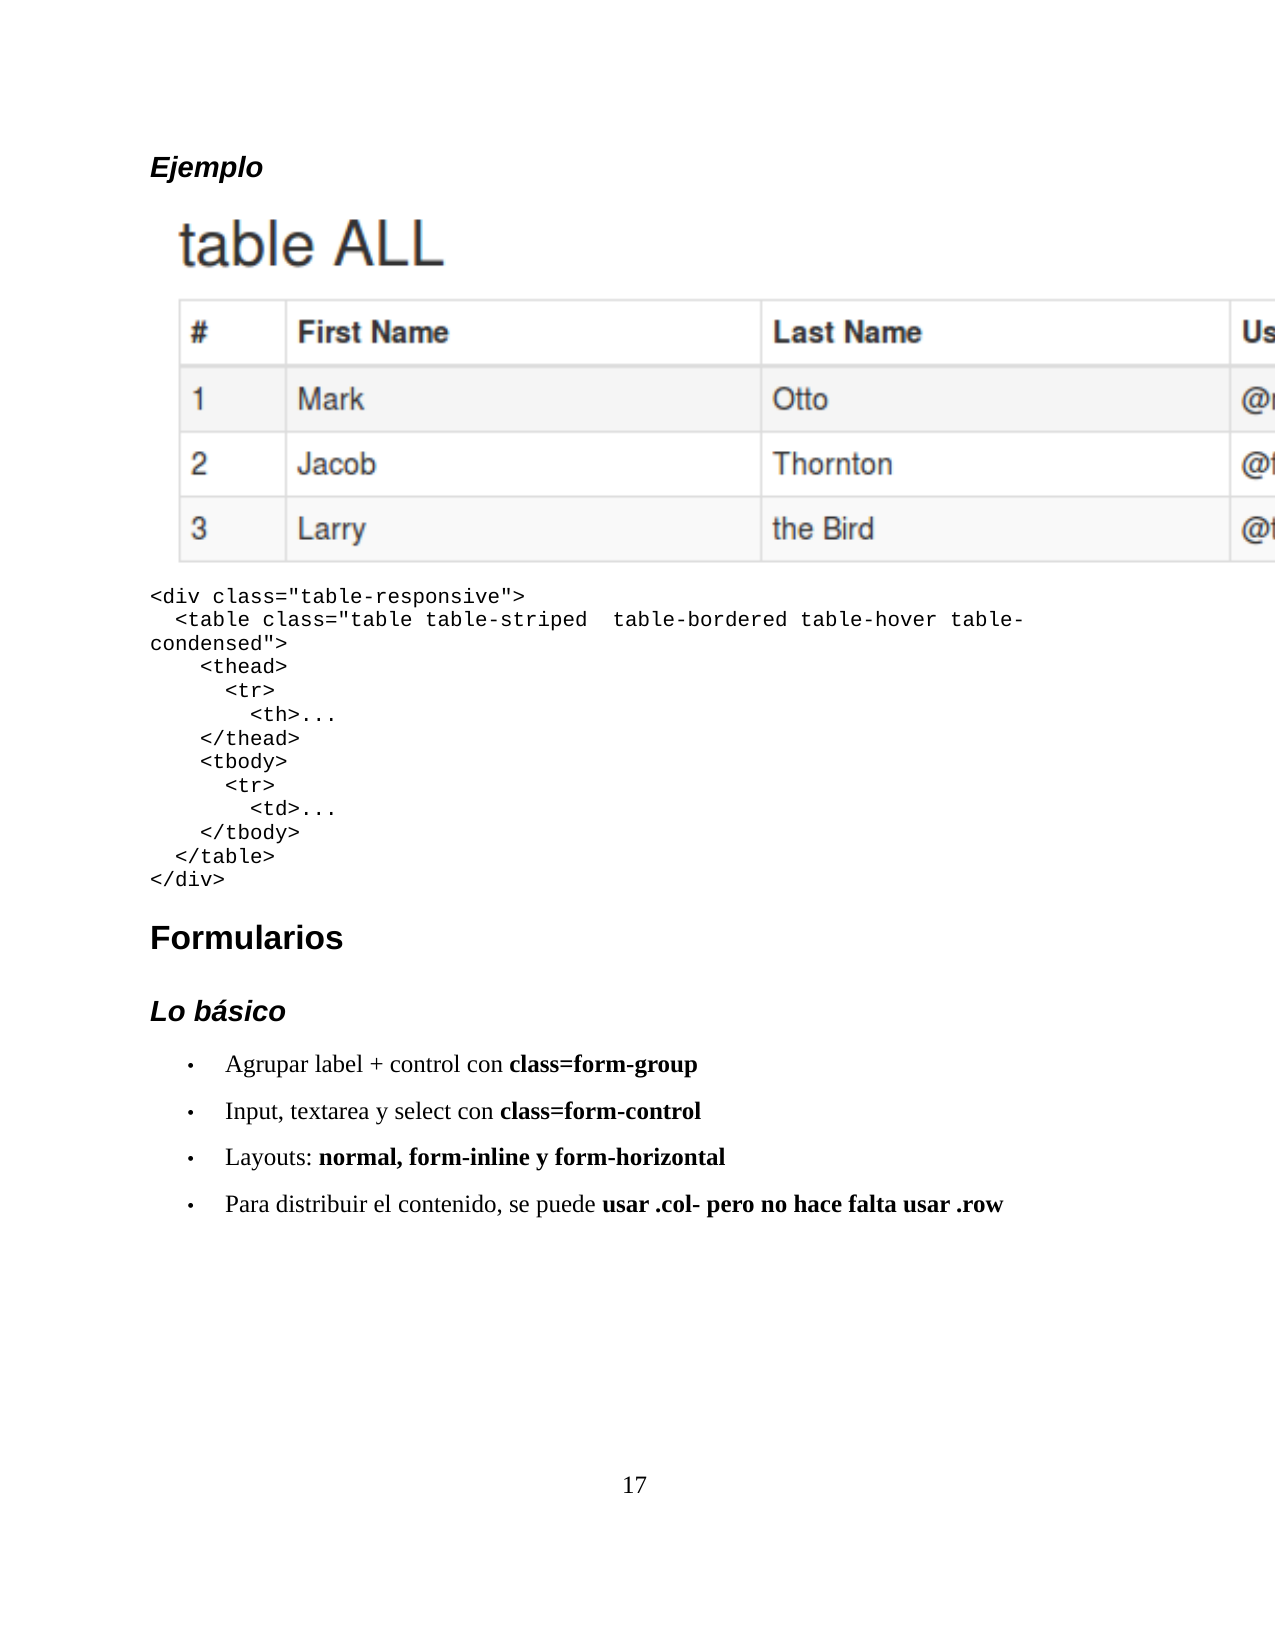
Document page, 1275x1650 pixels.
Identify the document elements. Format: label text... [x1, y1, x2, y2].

text <tr> [150, 775, 1125, 798]
text <td>... [150, 798, 1125, 822]
list Para distribuir el contenido, se puede usar .col- pero no hace falta usar .row [187, 1189, 1125, 1218]
text <th>... [150, 704, 1125, 727]
list Agrupar label + control con class=form-group [187, 1049, 1125, 1078]
text </table> [150, 846, 1125, 869]
text </tbody> [150, 822, 1125, 846]
text </thead> [150, 727, 1125, 751]
picture [150, 196, 1275, 586]
list Input, textarea y select con class=form-control [187, 1096, 1125, 1124]
text <div class="table-responsive"> [150, 586, 1125, 609]
text <thead> [150, 657, 1125, 680]
list Layouts: normal, form-inline y form-horizontal [187, 1142, 1125, 1171]
text <tbody> [150, 751, 1125, 775]
subtitle Lo básico [150, 994, 1125, 1028]
subtitle Ejemplo [150, 150, 1125, 183]
text </div> [150, 869, 1125, 893]
text <tr> [150, 680, 1125, 704]
subtitle Formularios [150, 918, 1125, 957]
text <table class="table table-striped table-bordered table-hover table-condensed"> [150, 609, 1125, 657]
